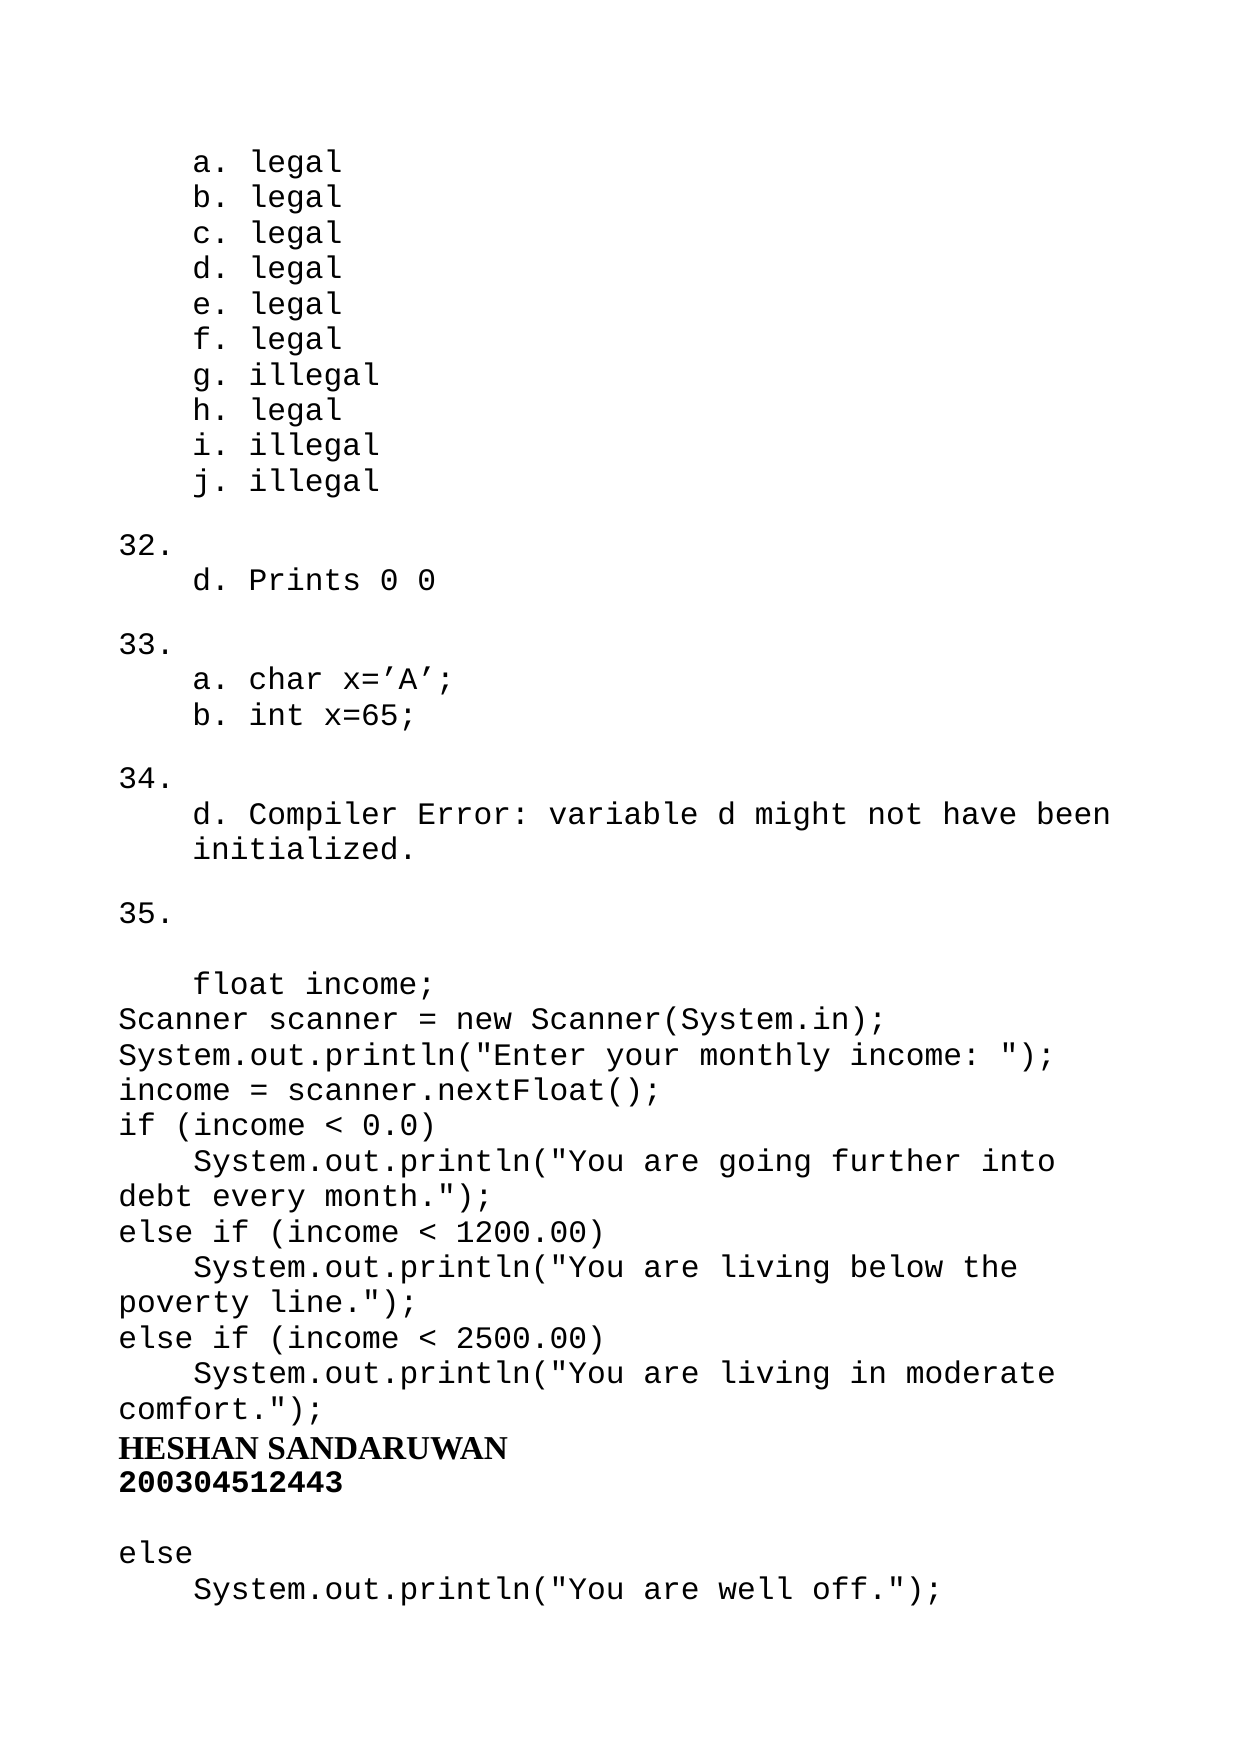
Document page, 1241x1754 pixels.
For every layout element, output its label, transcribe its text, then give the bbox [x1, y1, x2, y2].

text h. legal [118, 394, 1122, 430]
text else if (income < 1200.00) [118, 1216, 1122, 1251]
text b. legal [118, 182, 1122, 217]
text 32. [118, 529, 1122, 564]
text else [118, 1502, 1122, 1573]
text Scanner scanner = new Scanner(System.in); [118, 1003, 1122, 1039]
text System.out.println("You are living in moderate comfort."); [118, 1358, 1122, 1428]
text 34. [118, 763, 1122, 798]
text System.out.println("Enter your monthly income: "); [118, 1039, 1122, 1074]
text System.out.println("You are living below the poverty line."); [118, 1251, 1122, 1322]
text d. Prints 0 0 [118, 564, 1122, 600]
text if (income < 0.0) [118, 1110, 1122, 1145]
text f. legal [118, 323, 1122, 359]
text System.out.println("You are going further into debt every month."); [118, 1145, 1122, 1216]
text c. legal [118, 217, 1122, 253]
text float income; [118, 968, 1122, 1003]
text 33. [118, 628, 1122, 663]
text else if (income < 2500.00) [118, 1322, 1122, 1358]
text j. illegal [118, 465, 1122, 501]
text d. Compiler Error: variable d might not have been initialized. [118, 798, 1122, 869]
text 200304512443 [118, 1467, 1122, 1502]
text d. legal [118, 253, 1122, 288]
text HESHAN SANDARUWAN [118, 1428, 1122, 1467]
text e. legal [118, 288, 1122, 323]
text i. illegal [118, 430, 1122, 465]
text a. legal [118, 146, 1122, 182]
text b. int x=65; [118, 699, 1122, 734]
text System.out.println("You are well off."); [118, 1573, 1122, 1608]
text a. char x=’A’; [118, 663, 1122, 699]
text 35. [118, 897, 1122, 933]
text income = scanner.nextFloat(); [118, 1074, 1122, 1110]
text g. illegal [118, 359, 1122, 394]
